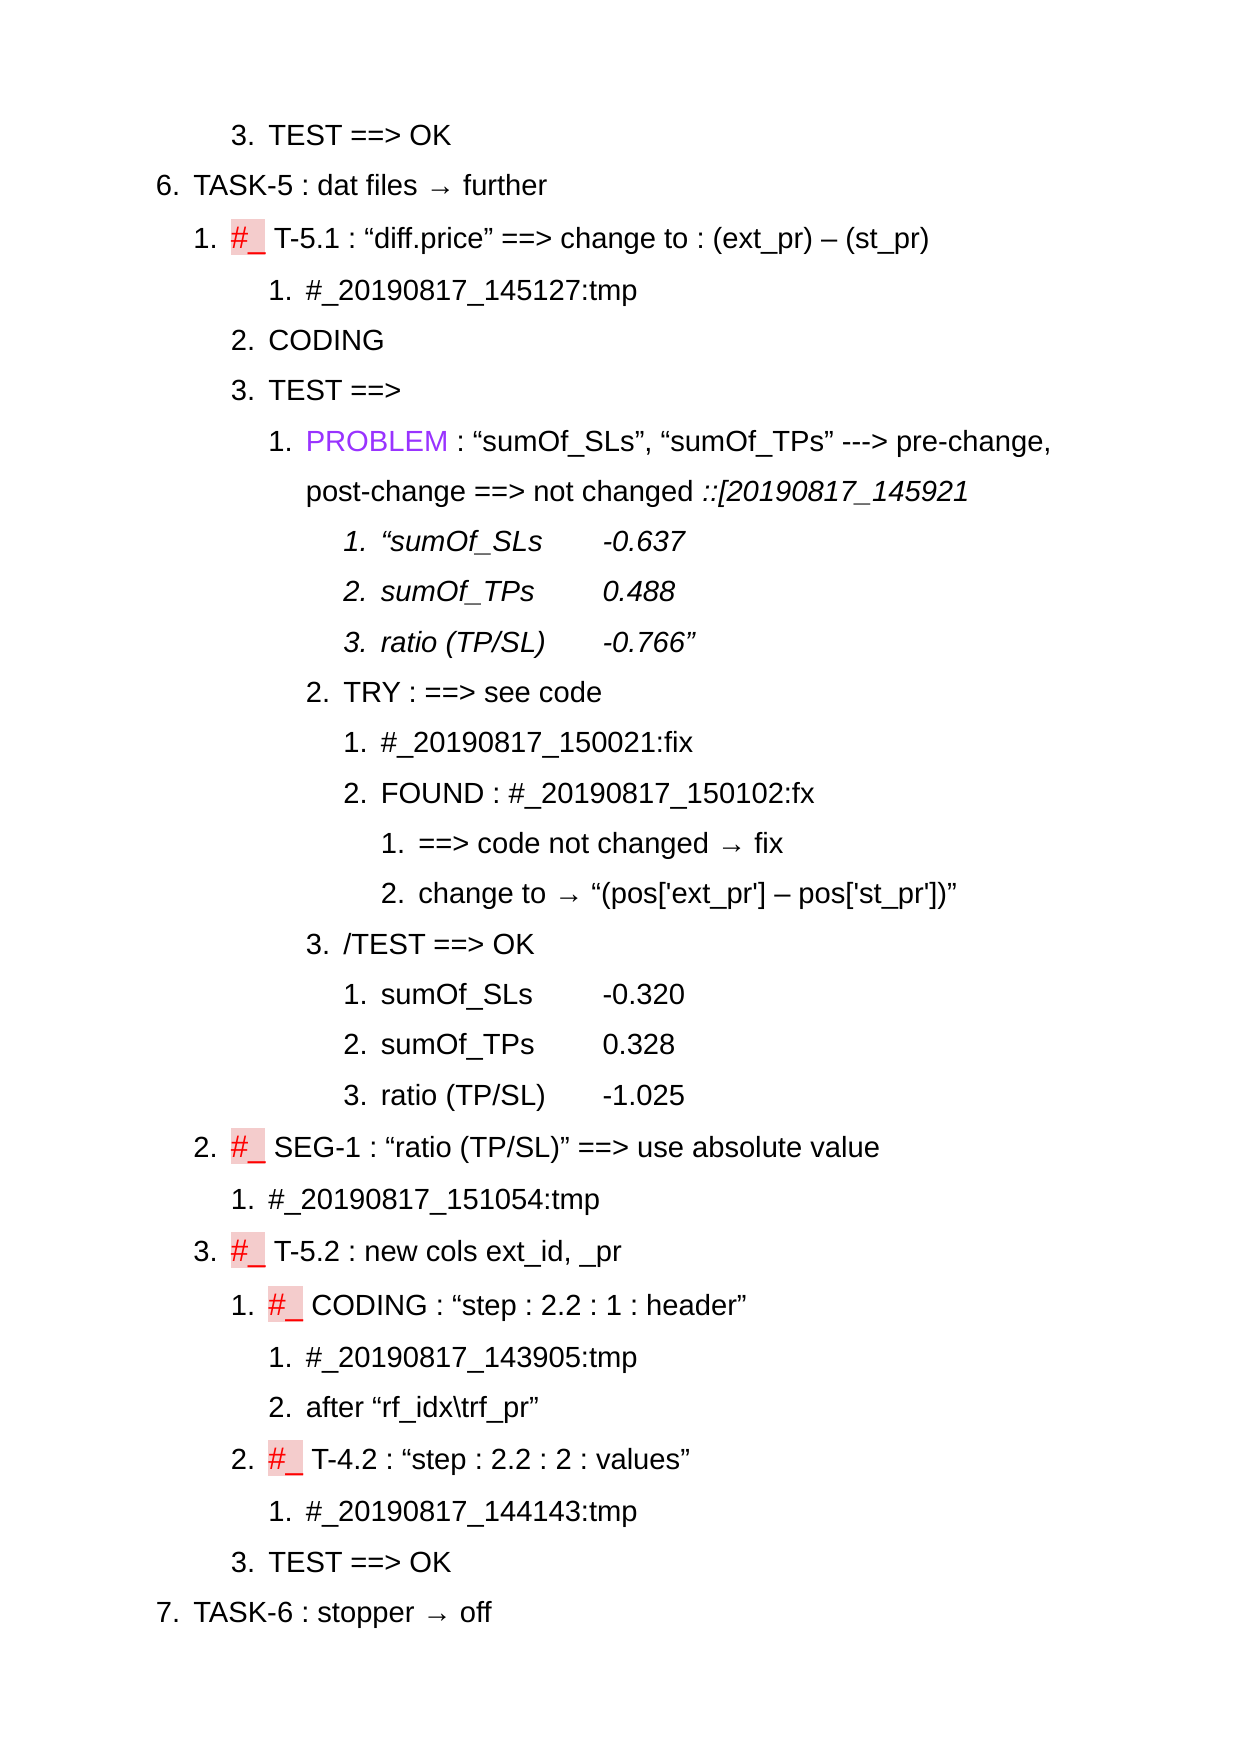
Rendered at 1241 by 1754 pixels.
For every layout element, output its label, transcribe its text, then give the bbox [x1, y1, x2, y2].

list #_20190817_144143:tmp [268, 1494, 1122, 1528]
list TEST ==> OK [231, 1544, 1122, 1578]
list ratio (TP/SL) -1.025 [343, 1078, 1122, 1111]
list #_20190817_150021:fix [343, 725, 1122, 759]
list sumOf_TPs 0.488 [343, 574, 1122, 608]
list PROBLEM : “sumOf_SLs”, “sumOf_TPs” ---> pre-change, post-change ==> not changed ::[20190817_145921 [268, 423, 1122, 507]
list #_20190817_145127:tmp [268, 273, 1122, 306]
list /TEST ==> OK [306, 927, 1122, 960]
list sumOf_TPs 0.328 [343, 1027, 1122, 1061]
list ratio (TP/SL) -0.766” [343, 625, 1122, 658]
list TEST ==> OK [231, 118, 1122, 152]
list sumOf_SLs -0.320 [343, 977, 1122, 1011]
list #_ SEG-1 : “ratio (TP/SL)” ==> use absolute value [193, 1128, 1122, 1164]
list “sumOf_SLs -0.637 [343, 524, 1122, 558]
list #_ T-5.2 : new cols ext_id, _pr [193, 1232, 1122, 1268]
list TRY : ==> see code [306, 675, 1122, 709]
list TASK-6 : stopper → off [156, 1595, 1122, 1628]
list CODING [231, 323, 1122, 356]
list #_ T-4.2 : “step : 2.2 : 2 : values” [231, 1440, 1122, 1476]
list TEST ==> [231, 373, 1122, 407]
list ==> code not changed → fix [381, 826, 1122, 859]
list #_ T-5.1 : “diff.price” ==> change to : (ext_pr) – (st_pr) [193, 219, 1122, 255]
list change to → “(pos['ext_pr'] – pos['st_pr'])” [381, 876, 1122, 910]
list #_20190817_143905:tmp [268, 1340, 1122, 1373]
list TASK-5 : dat files → further [156, 168, 1122, 202]
list FOUND : #_20190817_150102:fx [343, 776, 1122, 809]
list #_20190817_151054:tmp [231, 1182, 1122, 1215]
list after “rf_idx\trf_pr” [268, 1390, 1122, 1424]
list #_ CODING : “step : 2.2 : 1 : header” [231, 1286, 1122, 1322]
